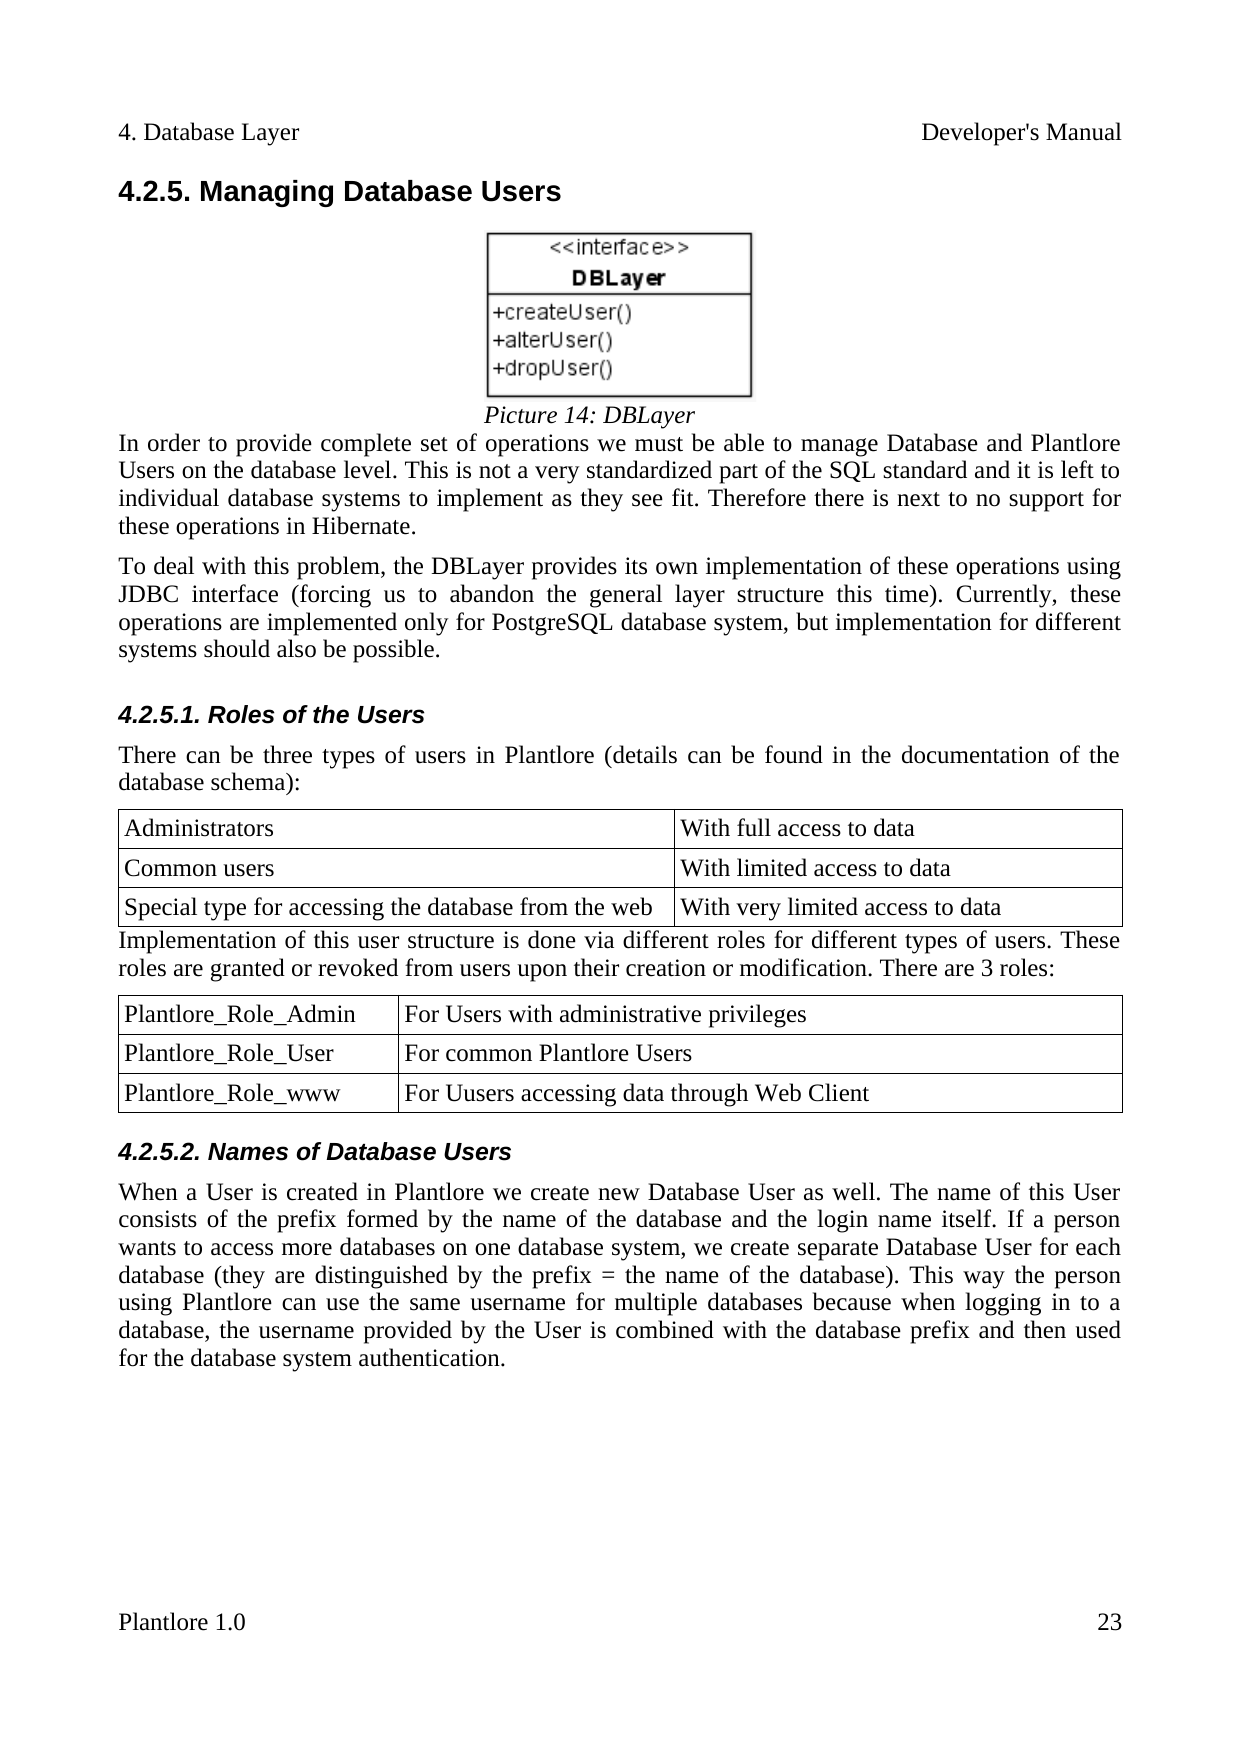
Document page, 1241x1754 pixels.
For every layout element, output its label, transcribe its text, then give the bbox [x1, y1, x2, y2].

table_cell Plantlore_Role_www [119, 1074, 398, 1112]
subtitle 4.2.5.2. Names of Database Users [118, 1137, 1122, 1165]
subtitle [484, 218, 756, 230]
picture [484, 230, 757, 402]
text To deal with this problem, the DBLayer provides its own implementation of these operations using JDBC interface (forcing us to abandon the general layer structure this time). Currently, these operations are implemented only for PostgreSQL database system, but implementation for different systems should also be possible. [118, 552, 1122, 663]
table_cell Plantlore_Role_User [119, 1035, 398, 1073]
table_header With full access to data [675, 810, 1122, 848]
text In order to provide complete set of operations we must be able to manage Database and Plantlore Users on the database level. This is not a very standardized part of the SQL standard and it is left to individual database systems to implement as they see fit. Therefore there is next to no support for these operations in Hibernate. [118, 220, 1122, 540]
text Implementation of this user structure is done via different roles for different types of users. These roles are granted or revoked from users upon their creation or modification. There are 3 roles: [118, 927, 1122, 982]
subtitle 4.2.5.1. Roles of the Users [118, 701, 1122, 728]
table_header Administrators [119, 810, 674, 848]
table_header Plantlore_Role_Admin [119, 996, 398, 1034]
table_cell With very limited access to data [675, 888, 1122, 926]
text There can be three types of users in Plantlore (details can be found in the documentation of the database schema): [118, 741, 1122, 796]
subtitle 4.2.5. Managing Database Users [118, 175, 1122, 208]
table_cell For common Plantlore Users [399, 1035, 1122, 1073]
text Picture 14: DBLayer [484, 402, 756, 429]
table_cell With limited access to data [675, 849, 1122, 887]
table_cell Special type for accessing the database from the web [119, 888, 674, 926]
table_header For Users with administrative privileges [399, 996, 1122, 1034]
table_cell Common users [119, 849, 674, 887]
text When a User is created in Plantlore we create new Database User as well. The name of this User consists of the prefix formed by the name of the database and the login name itself. If a person wants to access more databases on one database system, we create separate Database User for each database (they are distinguished by the prefix = the name of the database). This way the person using Plantlore can use the same username for multiple databases because when logging in to a database, the username provided by the User is combined with the database prefix and then used for the database system authentication. [118, 1178, 1122, 1372]
table_cell For Uusers accessing data through Web Client [399, 1074, 1122, 1112]
